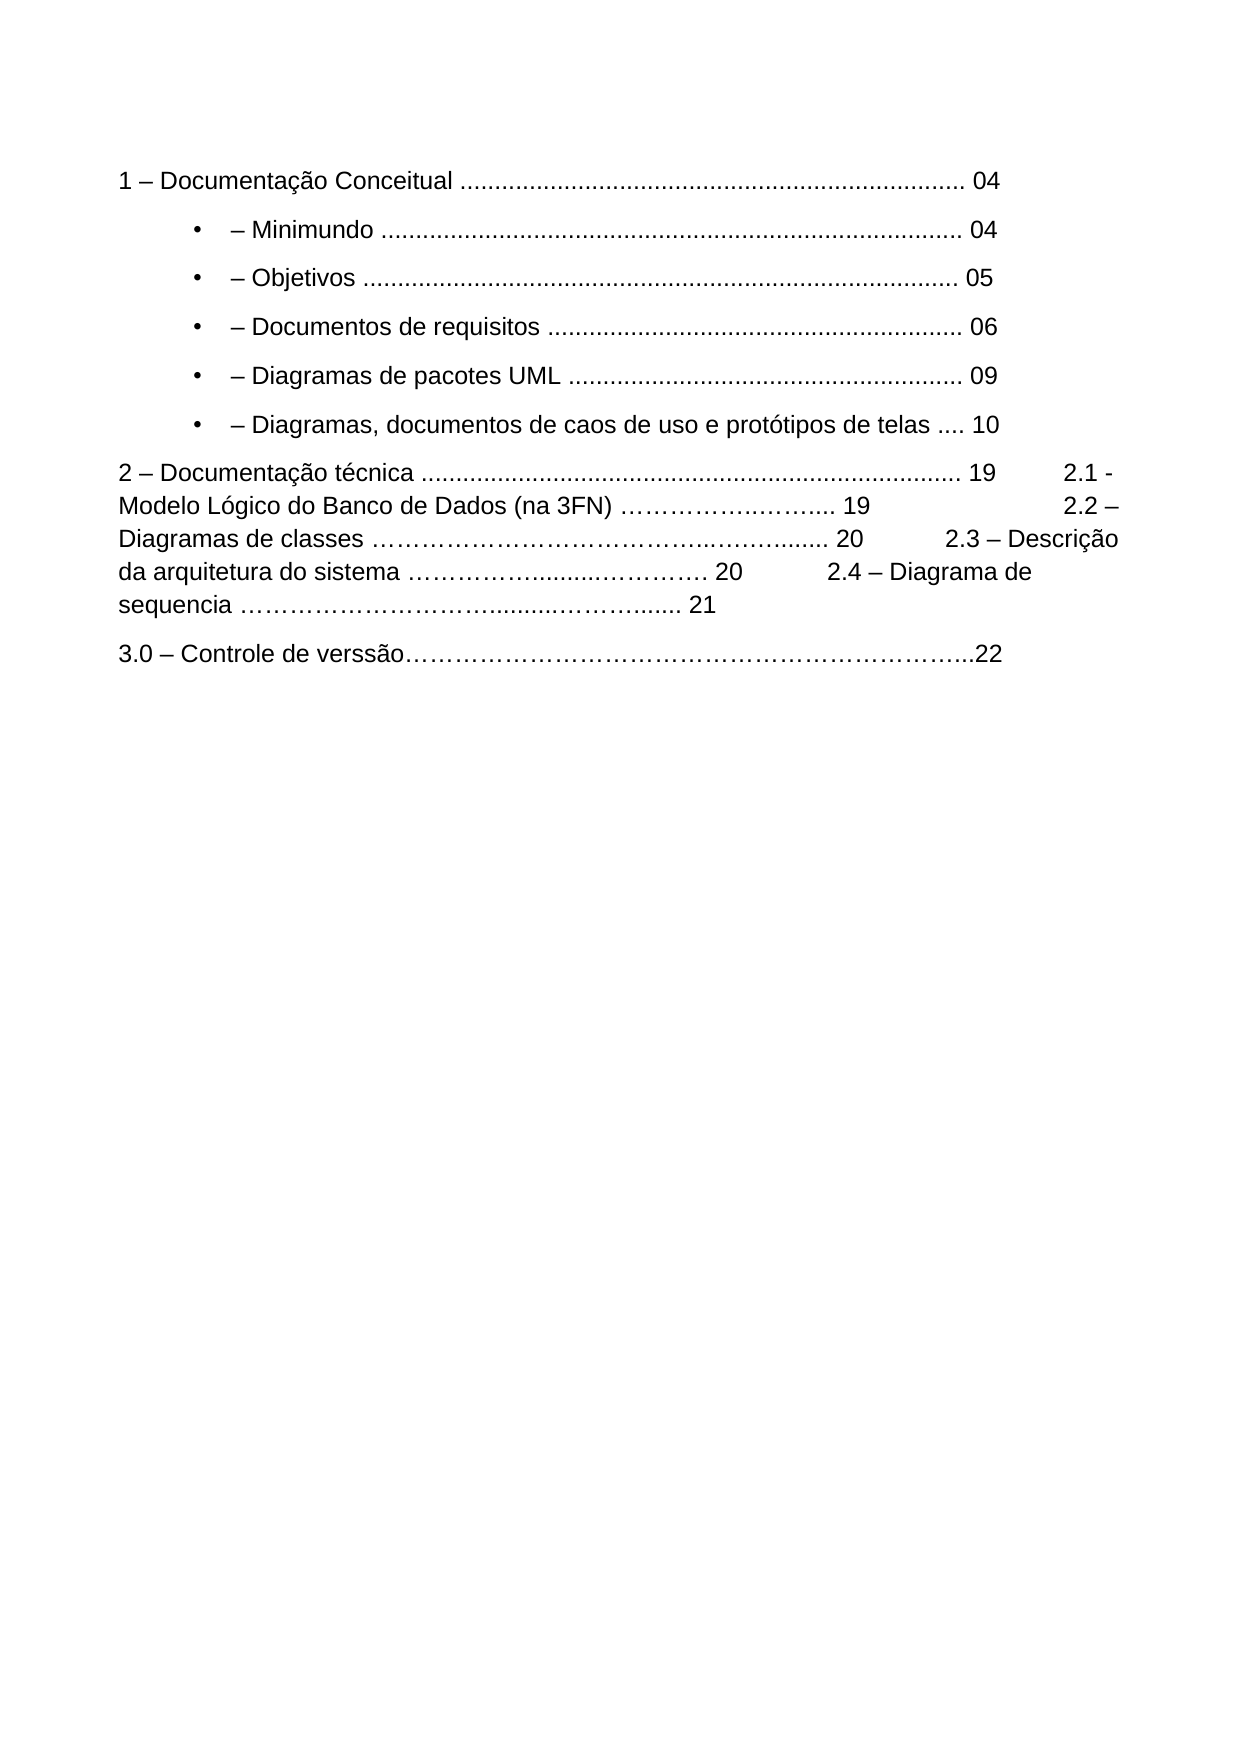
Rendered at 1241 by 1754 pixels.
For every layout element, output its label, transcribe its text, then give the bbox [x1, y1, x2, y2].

text 1 – Documentação Conceitual ......................................................................... 04 [118, 166, 1122, 195]
text 2 – Documentação técnica .............................................................................. 19 2.1 - Modelo Lógico do Banco de Dados (na 3FN) ……………..…….... 19 2.2 – Diagramas de classes …………………………………...….…........ 20 2.3 – Descrição da arquitetura do sistema ……………..........…………. 20 2.4 – Diagrama de sequencia …………………………..........………....... 21 [118, 458, 1122, 619]
list – Documentos de requisitos ............................................................ 06 [156, 312, 1122, 341]
text 3.0 – Controle de verssão…………………………………………………………...22 [118, 639, 1122, 668]
list – Minimundo .................................................................................... 04 [156, 214, 1122, 243]
list – Diagramas de pacotes UML ......................................................... 09 [156, 361, 1122, 390]
list – Objetivos ...................................................................................... 05 [156, 263, 1122, 292]
list – Diagramas, documentos de caos de uso e protótipos de telas .... 10 [156, 409, 1122, 438]
